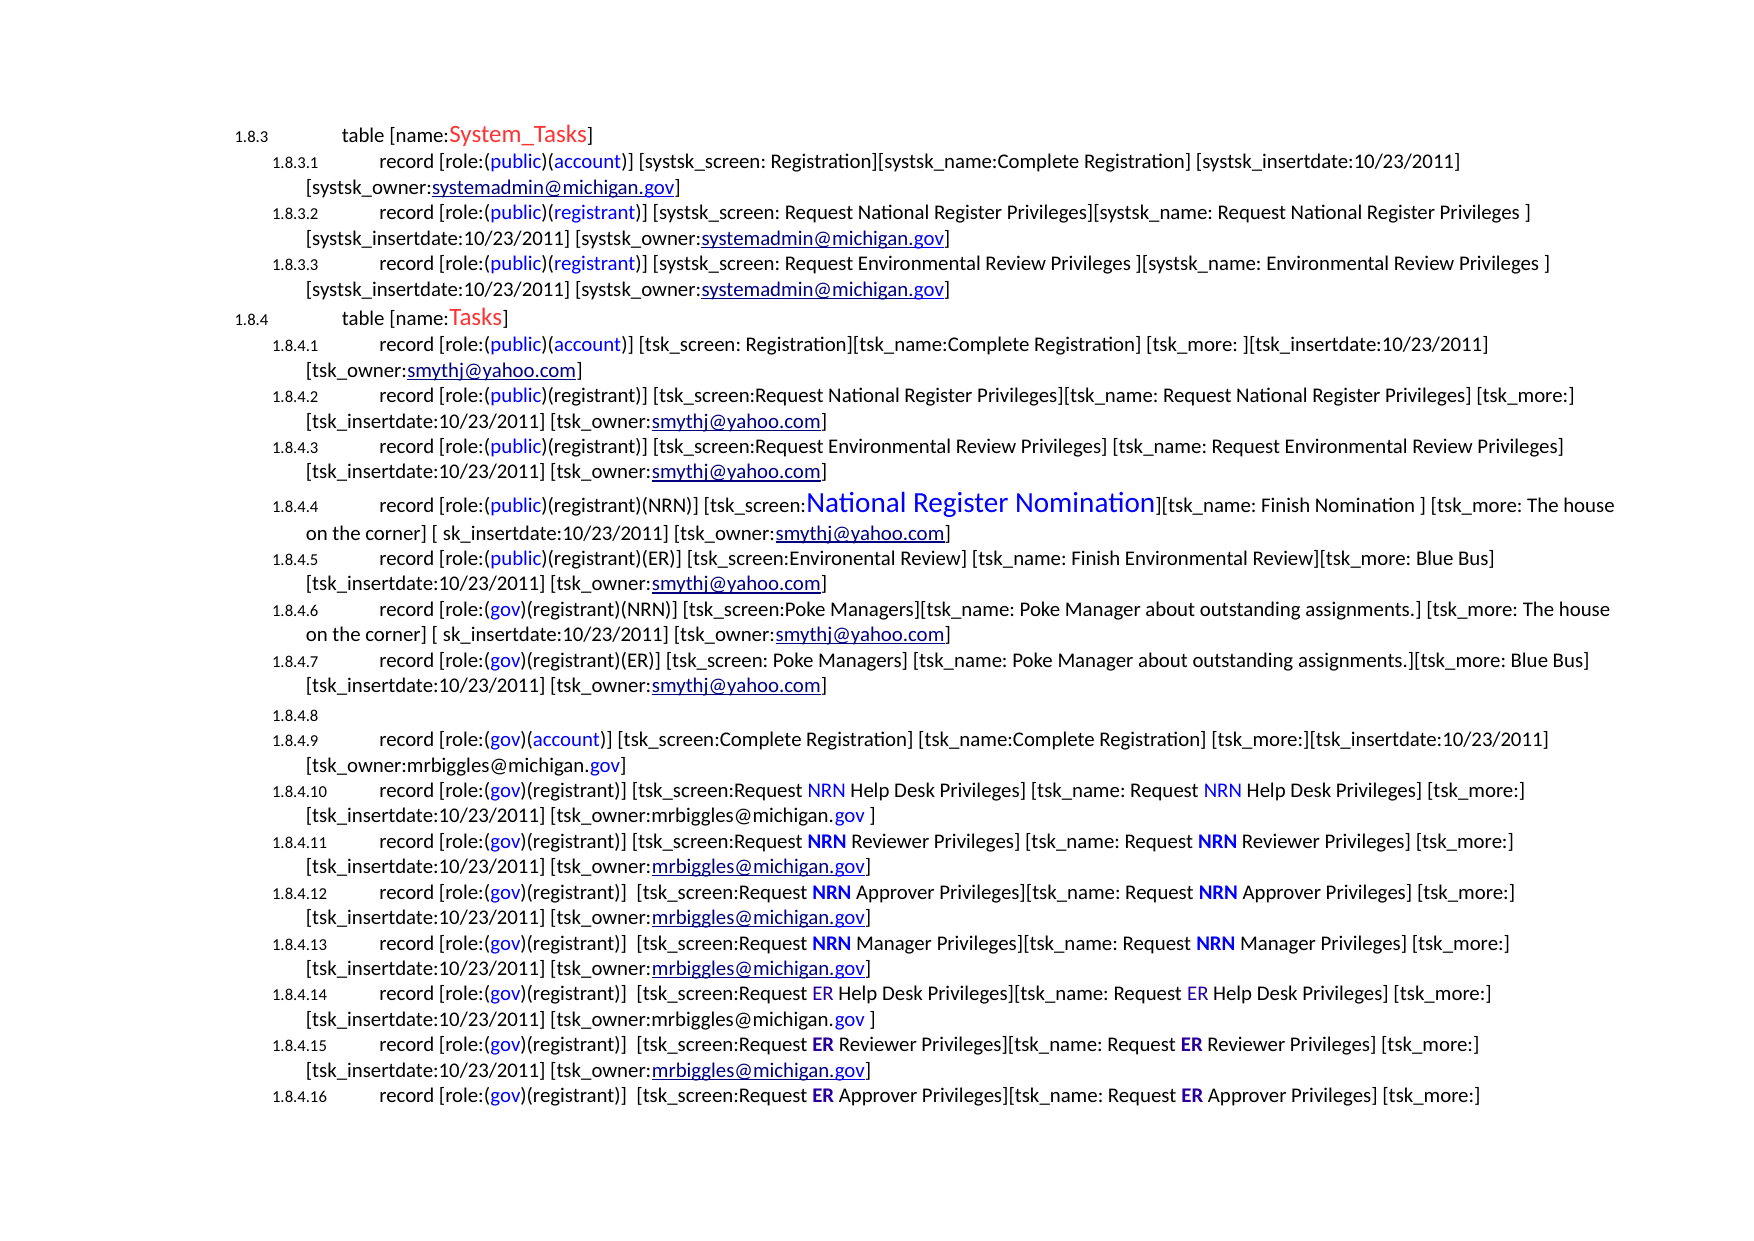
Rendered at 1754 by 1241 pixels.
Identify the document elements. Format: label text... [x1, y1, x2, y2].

list table [name:System_Tasks] [231, 118, 1636, 149]
list record [role:(gov)(registrant)] [tsk_screen:Request NRN Help Desk Privileges] [tsk_name: Request NRN Help Desk Privileges] [tsk_more:][tsk_insertdate:10/23/2011] [tsk_owner:mrbiggles@michigan.gov ] [268, 777, 1636, 828]
list record [role:(gov)(registrant)] [tsk_screen:Request ER Approver Privileges][tsk_name: Request ER Approver Privileges] [tsk_more:] [268, 1082, 1636, 1108]
list record [role:(public)(registrant)(NRN)] [tsk_screen:National Register Nomination][tsk_name: Finish Nomination ] [tsk_more: The house on the corner] [ sk_insertdate:10/23/2011] [tsk_owner:smythj@yahoo.com] [268, 484, 1636, 545]
list record [role:(public)(registrant)] [tsk_screen:Request National Register Privileges][tsk_name: Request National Register Privileges] [tsk_more:][tsk_insertdate:10/23/2011] [tsk_owner:smythj@yahoo.com] [268, 382, 1636, 433]
list table [name:Tasks] [231, 301, 1636, 332]
list record [role:(public)(registrant)(ER)] [tsk_screen:Environental Review] [tsk_name: Finish Environmental Review][tsk_more: Blue Bus] [tsk_insertdate:10/23/2011] [tsk_owner:smythj@yahoo.com] [268, 545, 1636, 596]
list record [role:(gov)(registrant)] [tsk_screen:Request NRN Approver Privileges][tsk_name: Request NRN Approver Privileges] [tsk_more:][tsk_insertdate:10/23/2011] [tsk_owner:mrbiggles@michigan.gov] [268, 879, 1636, 930]
list record [role:(gov)(registrant)(NRN)] [tsk_screen:Poke Managers][tsk_name: Poke Manager about outstanding assignments.] [tsk_more: The house on the corner] [ sk_insertdate:10/23/2011] [tsk_owner:smythj@yahoo.com] [268, 596, 1636, 647]
list record [role:(gov)(registrant)] [tsk_screen:Request ER Help Desk Privileges][tsk_name: Request ER Help Desk Privileges] [tsk_more:][tsk_insertdate:10/23/2011] [tsk_owner:mrbiggles@michigan.gov ] [268, 981, 1636, 1031]
list record [role:(public)(account)] [systsk_screen: Registration][systsk_name:Complete Registration] [systsk_insertdate:10/23/2011] [systsk_owner:systemadmin@michigan.gov] [268, 149, 1636, 199]
list record [role:(public)(account)] [tsk_screen: Registration][tsk_name:Complete Registration] [tsk_more: ][tsk_insertdate:10/23/2011] [tsk_owner:smythj@yahoo.com] [268, 332, 1636, 382]
list record [role:(gov)(account)] [tsk_screen:Complete Registration] [tsk_name:Complete Registration] [tsk_more:][tsk_insertdate:10/23/2011] [tsk_owner:mrbiggles@michigan.gov] [268, 726, 1636, 777]
list record [role:(gov)(registrant)(ER)] [tsk_screen: Poke Managers] [tsk_name: Poke Manager about outstanding assignments.][tsk_more: Blue Bus] [tsk_insertdate:10/23/2011] [tsk_owner:smythj@yahoo.com] [268, 647, 1636, 698]
list record [role:(public)(registrant)] [tsk_screen:Request Environmental Review Privileges] [tsk_name: Request Environmental Review Privileges] [tsk_insertdate:10/23/2011] [tsk_owner:smythj@yahoo.com] [268, 433, 1636, 484]
list record [role:(public)(registrant)] [systsk_screen: Request Environmental Review Privileges ][systsk_name: Environmental Review Privileges ] [systsk_insertdate:10/23/2011] [systsk_owner:systemadmin@michigan.gov] [268, 250, 1636, 301]
list record [role:(public)(registrant)] [systsk_screen: Request National Register Privileges][systsk_name: Request National Register Privileges ] [systsk_insertdate:10/23/2011] [systsk_owner:systemadmin@michigan.gov] [268, 199, 1636, 250]
list record [role:(gov)(registrant)] [tsk_screen:Request ER Reviewer Privileges][tsk_name: Request ER Reviewer Privileges] [tsk_more:][tsk_insertdate:10/23/2011] [tsk_owner:mrbiggles@michigan.gov] [268, 1031, 1636, 1082]
list record [role:(gov)(registrant)] [tsk_screen:Request NRN Manager Privileges][tsk_name: Request NRN Manager Privileges] [tsk_more:][tsk_insertdate:10/23/2011] [tsk_owner:mrbiggles@michigan.gov] [268, 930, 1636, 981]
list record [role:(gov)(registrant)] [tsk_screen:Request NRN Reviewer Privileges] [tsk_name: Request NRN Reviewer Privileges] [tsk_more:][tsk_insertdate:10/23/2011] [tsk_owner:mrbiggles@michigan.gov] [268, 828, 1636, 879]
